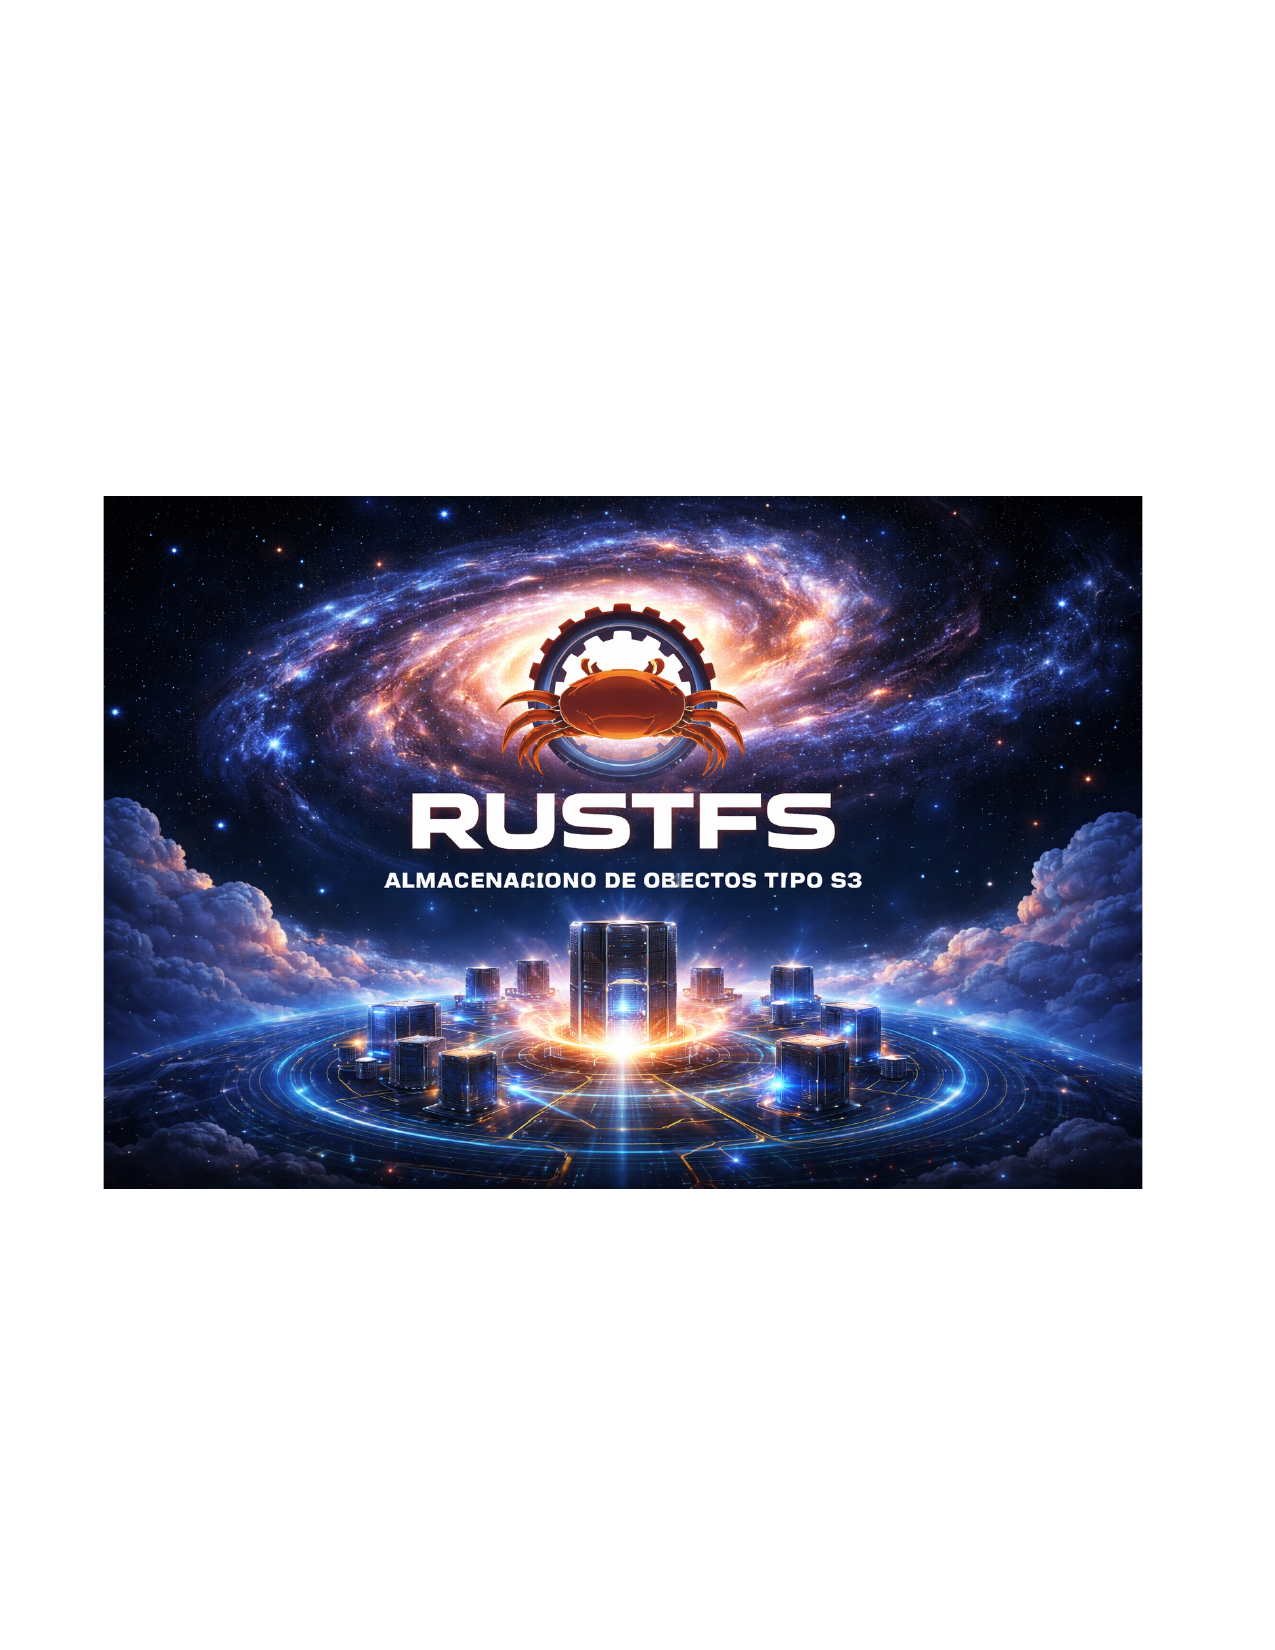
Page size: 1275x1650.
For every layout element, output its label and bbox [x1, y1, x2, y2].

picture [103, 496, 1143, 1189]
